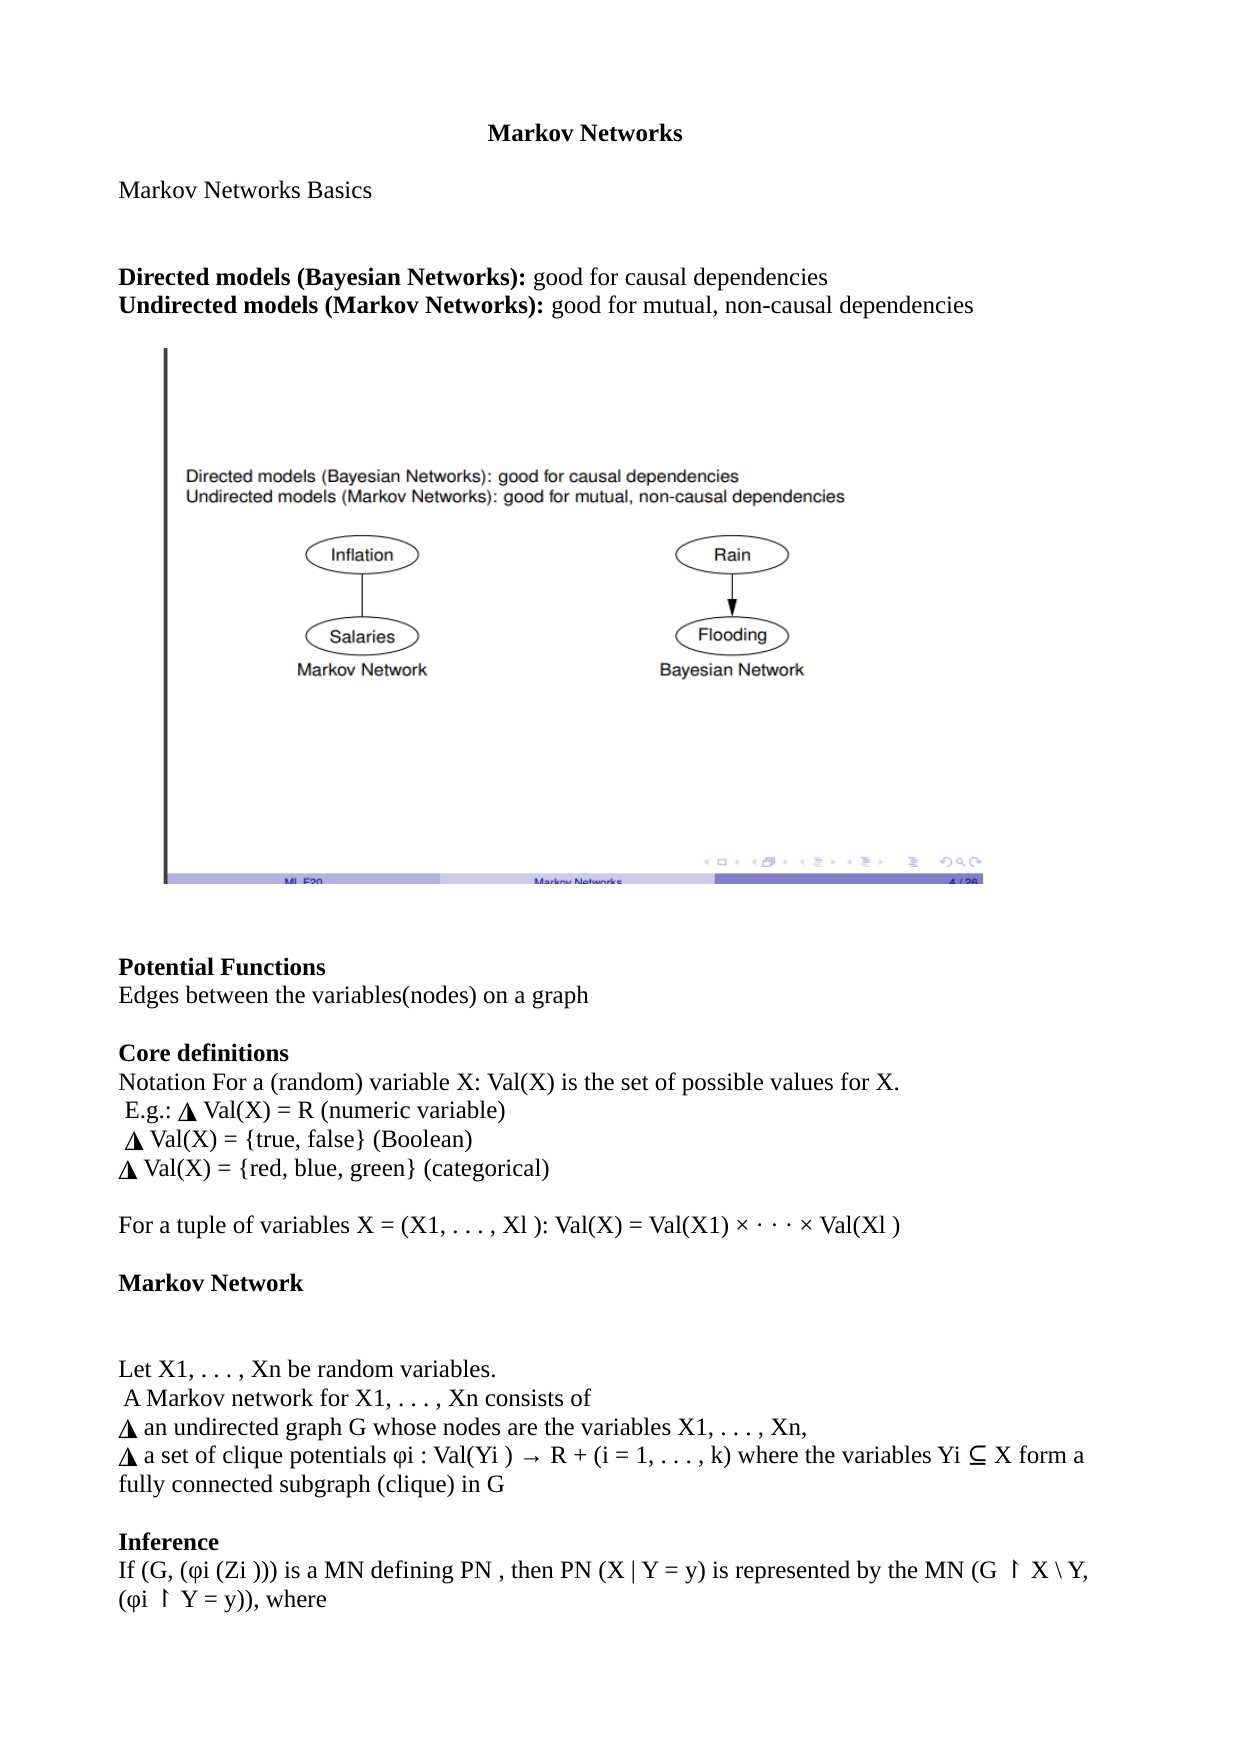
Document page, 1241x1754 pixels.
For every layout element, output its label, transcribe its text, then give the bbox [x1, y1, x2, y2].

text Let X1, . . . , Xn be random variables. [118, 1354, 1122, 1383]
text Edges between the variables(nodes) on a graph [118, 981, 1122, 1009]
text Core definitions [118, 1038, 1122, 1067]
text Notation For a (random) variable X: Val(X) is the set of possible values for X. [118, 1067, 1122, 1096]
text Potential Functions [118, 952, 1122, 981]
text ◮ Val(X) = {true, false} (Boolean) [118, 1124, 1122, 1153]
text ◮ an undirected graph G whose nodes are the variables X1, . . . , Xn, [118, 1412, 1122, 1441]
text Undirected models (Markov Networks): good for mutual, non-causal dependencies [118, 291, 1122, 319]
text E.g.: ◮ Val(X) = R (numeric variable) [118, 1096, 1122, 1124]
text A Markov network for X1, . . . , Xn consists of [118, 1383, 1122, 1412]
text Inference [118, 1527, 1122, 1556]
text Directed models (Bayesian Networks): good for causal dependencies [118, 262, 1122, 291]
text ◮ Val(X) = {red, blue, green} (categorical) [118, 1153, 1122, 1182]
text Markov Networks [118, 118, 1122, 147]
text ◮ a set of clique potentials φi : Val(Yi ) → R + (i = 1, . . . , k) where the variables Yi ⊆ X form a fully connected subgraph (clique) in G [118, 1441, 1122, 1498]
text If (G, (φi (Zi ))) is a MN defining PN , then PN (X | Y = y) is represented by the MN (G ↾ X \ Y, (φi ↾ Y = y)), where [118, 1556, 1122, 1613]
picture [163, 348, 984, 884]
text For a tuple of variables X = (X1, . . . , Xl ): Val(X) = Val(X1) × · · · × Val(Xl ) [118, 1211, 1122, 1239]
text Markov Networks Basics [118, 176, 1122, 204]
text Markov Network [118, 1268, 1122, 1297]
